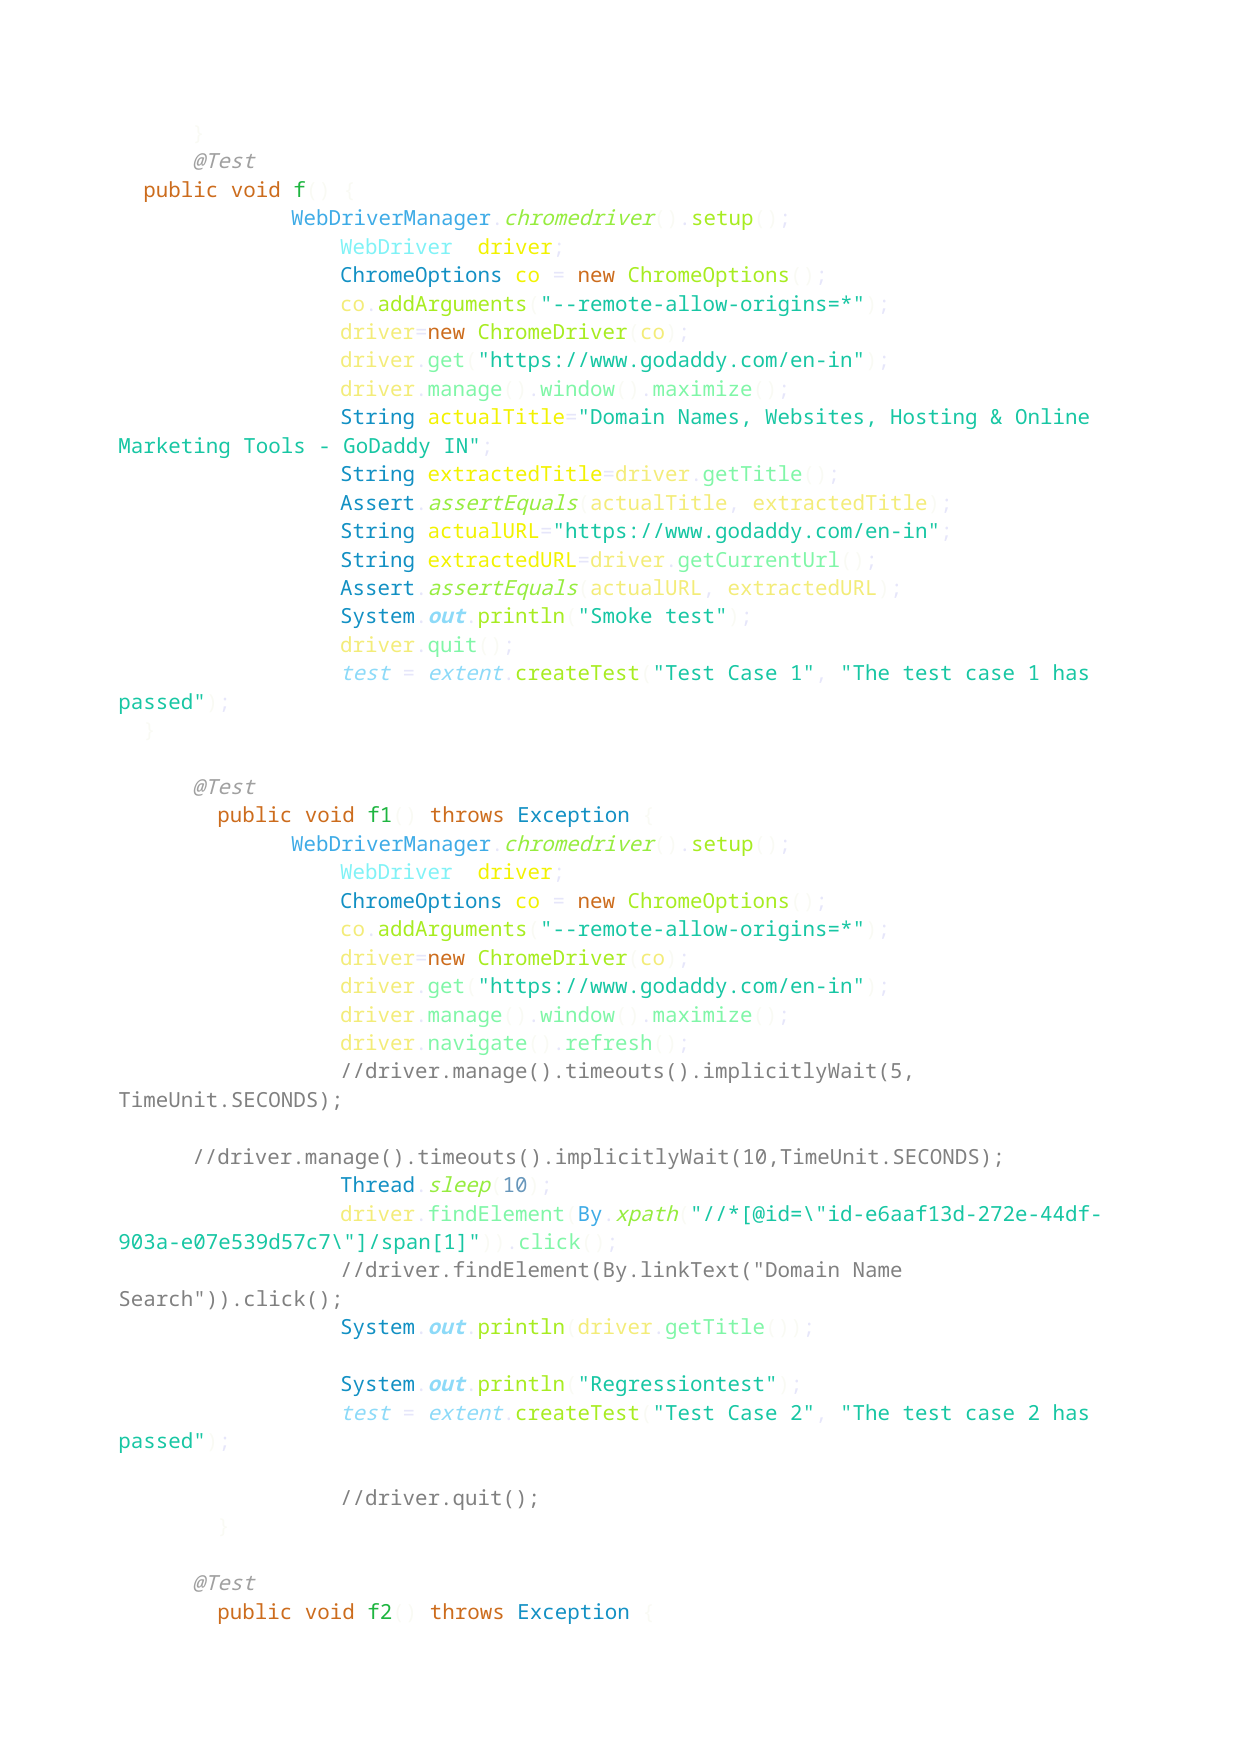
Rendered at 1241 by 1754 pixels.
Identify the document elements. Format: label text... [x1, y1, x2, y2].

text WebDriverManager.chromedriver().setup(); [118, 203, 1122, 232]
text driver.findElement(By.xpath("//*[@id=\"id-e6aaf13d-272e-44df-903a-e07e539d57c7\"]/span[1]")).click(); [118, 1199, 1122, 1256]
text driver=new ChromeDriver(co); [118, 317, 1122, 346]
text @Test [118, 772, 1122, 801]
text @Test [118, 1568, 1122, 1597]
text System.out.println("Regressiontest"); [118, 1369, 1122, 1398]
text //driver.quit(); [118, 1483, 1122, 1512]
text WebDriverManager.chromedriver().setup(); [118, 829, 1122, 857]
text //driver.findElement(By.linkText("Domain Name Search")).click(); [118, 1256, 1122, 1312]
text test = extent.createTest("Test Case 2", "The test case 2 has passed"); [118, 1398, 1122, 1455]
text driver.get("https://www.godaddy.com/en-in"); [118, 971, 1122, 1000]
text Thread.sleep(10); [118, 1170, 1122, 1199]
text driver.get("https://www.godaddy.com/en-in"); [118, 346, 1122, 374]
text Assert.assertEquals(actualTitle, extractedTitle); [118, 488, 1122, 516]
text public void f2() throws Exception { [118, 1597, 1122, 1625]
text String extractedTitle=driver.getTitle(); [118, 459, 1122, 488]
text co.addArguments("--remote-allow-origins=*"); [118, 289, 1122, 317]
text driver.quit(); [118, 630, 1122, 658]
text } [118, 1512, 1122, 1540]
text driver.navigate().refresh(); [118, 1028, 1122, 1057]
text driver=new ChromeDriver(co); [118, 943, 1122, 971]
text String extractedURL=driver.getCurrentUrl(); [118, 545, 1122, 573]
text @Test [118, 147, 1122, 175]
text String actualTitle="Domain Names, Websites, Hosting & Online Marketing Tools - GoDaddy IN"; [118, 402, 1122, 459]
text System.out.println(driver.getTitle()); [118, 1312, 1122, 1341]
text Assert.assertEquals(actualURL, extractedURL); [118, 573, 1122, 602]
text } [118, 118, 1122, 147]
text String actualURL="https://www.godaddy.com/en-in"; [118, 516, 1122, 545]
text System.out.println("Smoke test"); [118, 602, 1122, 630]
text //driver.manage().timeouts().implicitlyWait(10,TimeUnit.SECONDS); [118, 1113, 1122, 1170]
text public void f1() throws Exception { [118, 801, 1122, 829]
text public void f() { [118, 175, 1122, 203]
text ChromeOptions co = new ChromeOptions(); [118, 886, 1122, 914]
text WebDriver driver; [118, 232, 1122, 260]
text ChromeOptions co = new ChromeOptions(); [118, 260, 1122, 289]
text } [118, 715, 1122, 744]
text co.addArguments("--remote-allow-origins=*"); [118, 914, 1122, 943]
text WebDriver driver; [118, 857, 1122, 886]
text driver.manage().window().maximize(); [118, 374, 1122, 402]
text test = extent.createTest("Test Case 1", "The test case 1 has passed"); [118, 658, 1122, 715]
text driver.manage().window().maximize(); [118, 1000, 1122, 1028]
text //driver.manage().timeouts().implicitlyWait(5, TimeUnit.SECONDS); [118, 1057, 1122, 1113]
